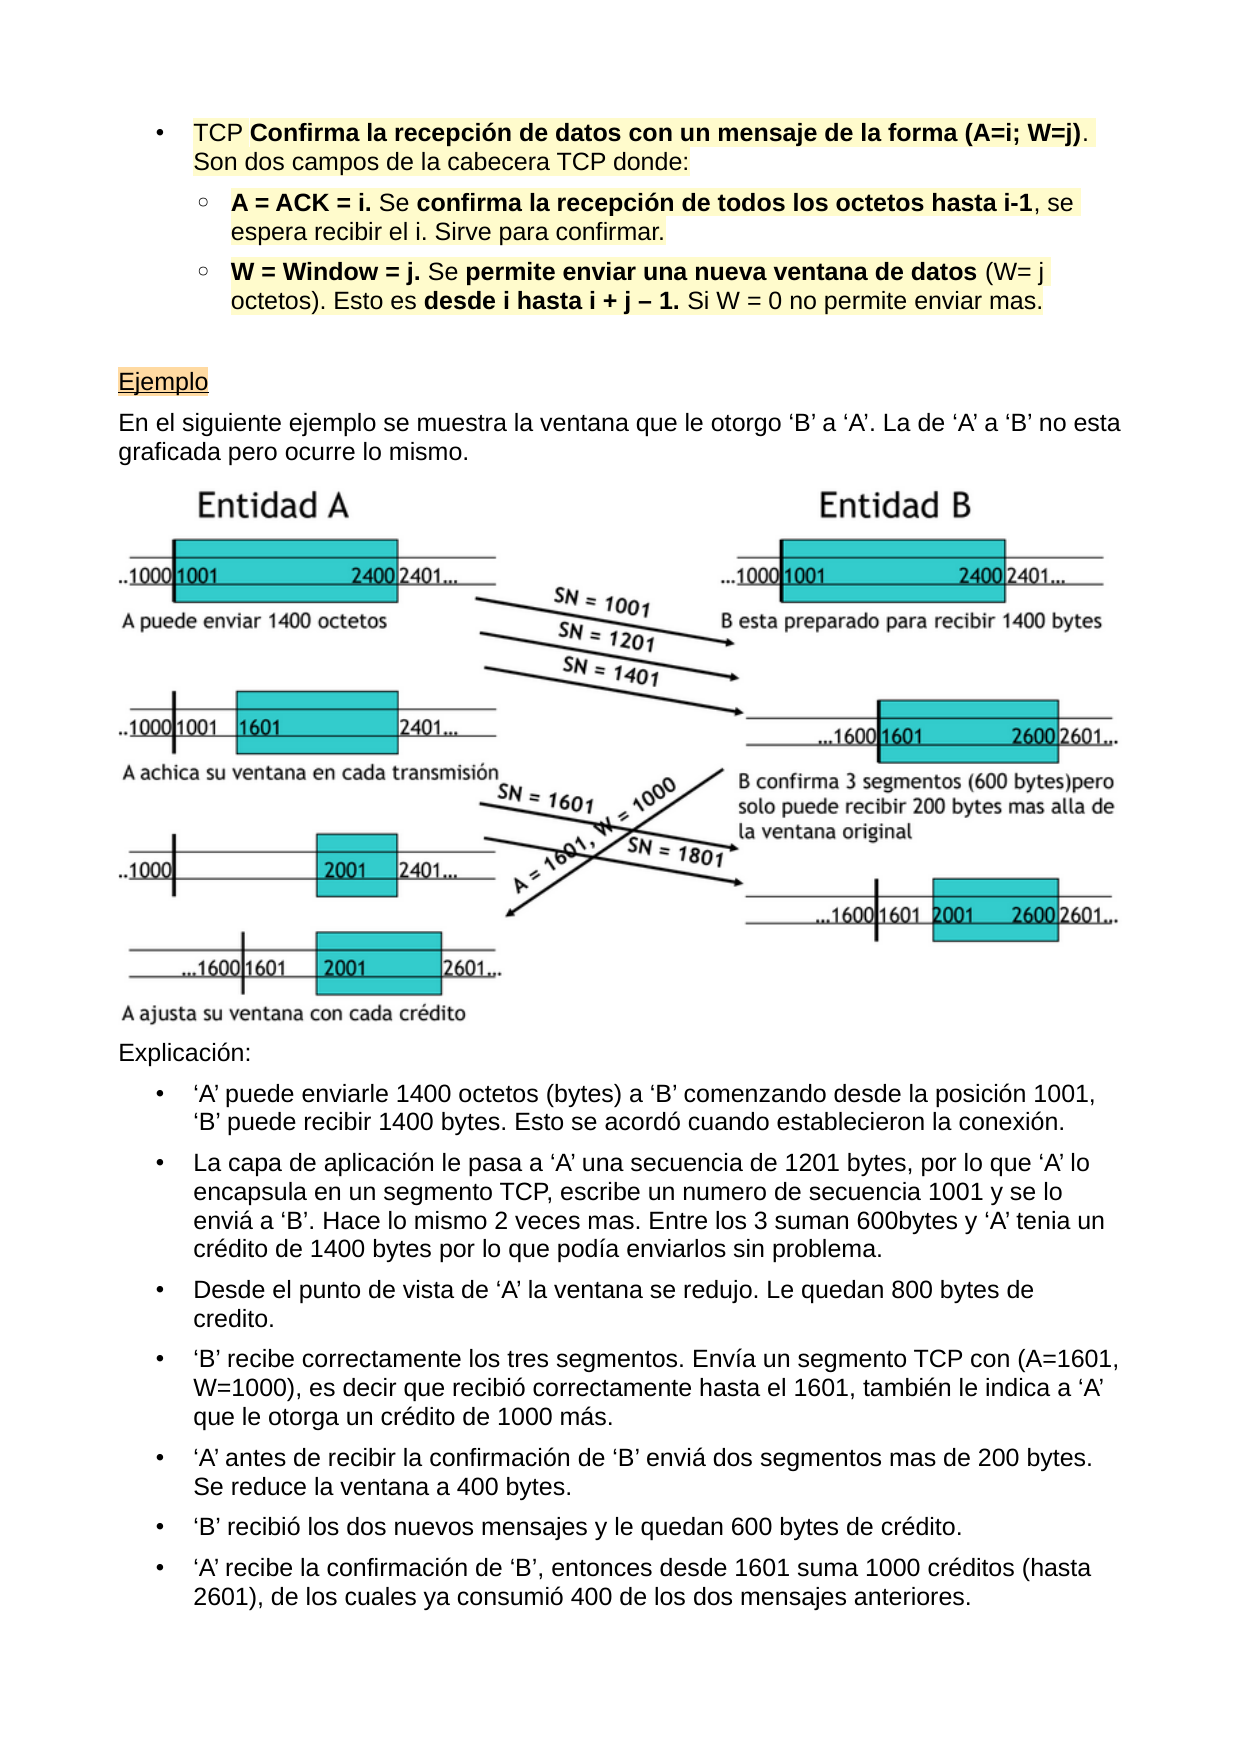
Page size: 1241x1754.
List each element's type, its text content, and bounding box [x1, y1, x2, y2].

text En el siguiente ejemplo se muestra la ventana que le otorgo ‘B’ a ‘A’. La de ‘A’ a ‘B’ no esta graficada pero ocurre lo mismo. [118, 408, 1122, 465]
list TCP Confirma la recepción de datos con un mensaje de la forma (A=i; W=j). Son dos campos de la cabecera TCP donde: [156, 118, 1122, 176]
list Desde el punto de vista de ‘A’ la ventana se redujo. Le quedan 800 bytes de credito. [156, 1275, 1122, 1333]
text Explicación: [118, 1038, 1122, 1067]
list La capa de aplicación le pasa a ‘A’ una secuencia de 1201 bytes, por lo que ‘A’ lo encapsula en un segmento TCP, escribe un numero de secuencia 1001 y se lo enviá a ‘B’. Hace lo mismo 2 veces mas. Entre los 3 suman 600bytes y ‘A’ tenia un crédito de 1400 bytes por lo que podía enviarlos sin problema. [156, 1148, 1122, 1263]
list ‘B’ recibe correctamente los tres segmentos. Envía un segmento TCP con (A=1601, W=1000), es decir que recibió correctamente hasta el 1601, también le indica a ‘A’ que le otorga un crédito de 1000 más. [156, 1344, 1122, 1431]
list ‘A’ puede enviarle 1400 octetos (bytes) a ‘B’ comenzando desde la posición 1001, ‘B’ puede recibir 1400 bytes. Esto se acordó cuando establecieron la conexión. [156, 1078, 1122, 1136]
list W = Window = j. Se permite enviar una nueva ventana de datos (W= j octetos). Esto es desde i hasta i + j – 1. Si W = 0 no permite enviar mas. [193, 257, 1122, 315]
list ‘B’ recibió los dos nuevos mensajes y le quedan 600 bytes de crédito. [156, 1512, 1122, 1541]
picture [118, 471, 1123, 1038]
text Ejemplo [118, 367, 1122, 396]
list A = ACK = i. Se confirma la recepción de todos los octetos hasta i-1, se espera recibir el i. Sirve para confirmar. [193, 188, 1122, 245]
list ‘A’ antes de recibir la confirmación de ‘B’ enviá dos segmentos mas de 200 bytes. Se reduce la ventana a 400 bytes. [156, 1443, 1122, 1500]
list ‘A’ recibe la confirmación de ‘B’, entonces desde 1601 suma 1000 créditos (hasta 2601), de los cuales ya consumió 400 de los dos mensajes anteriores. [156, 1553, 1122, 1611]
